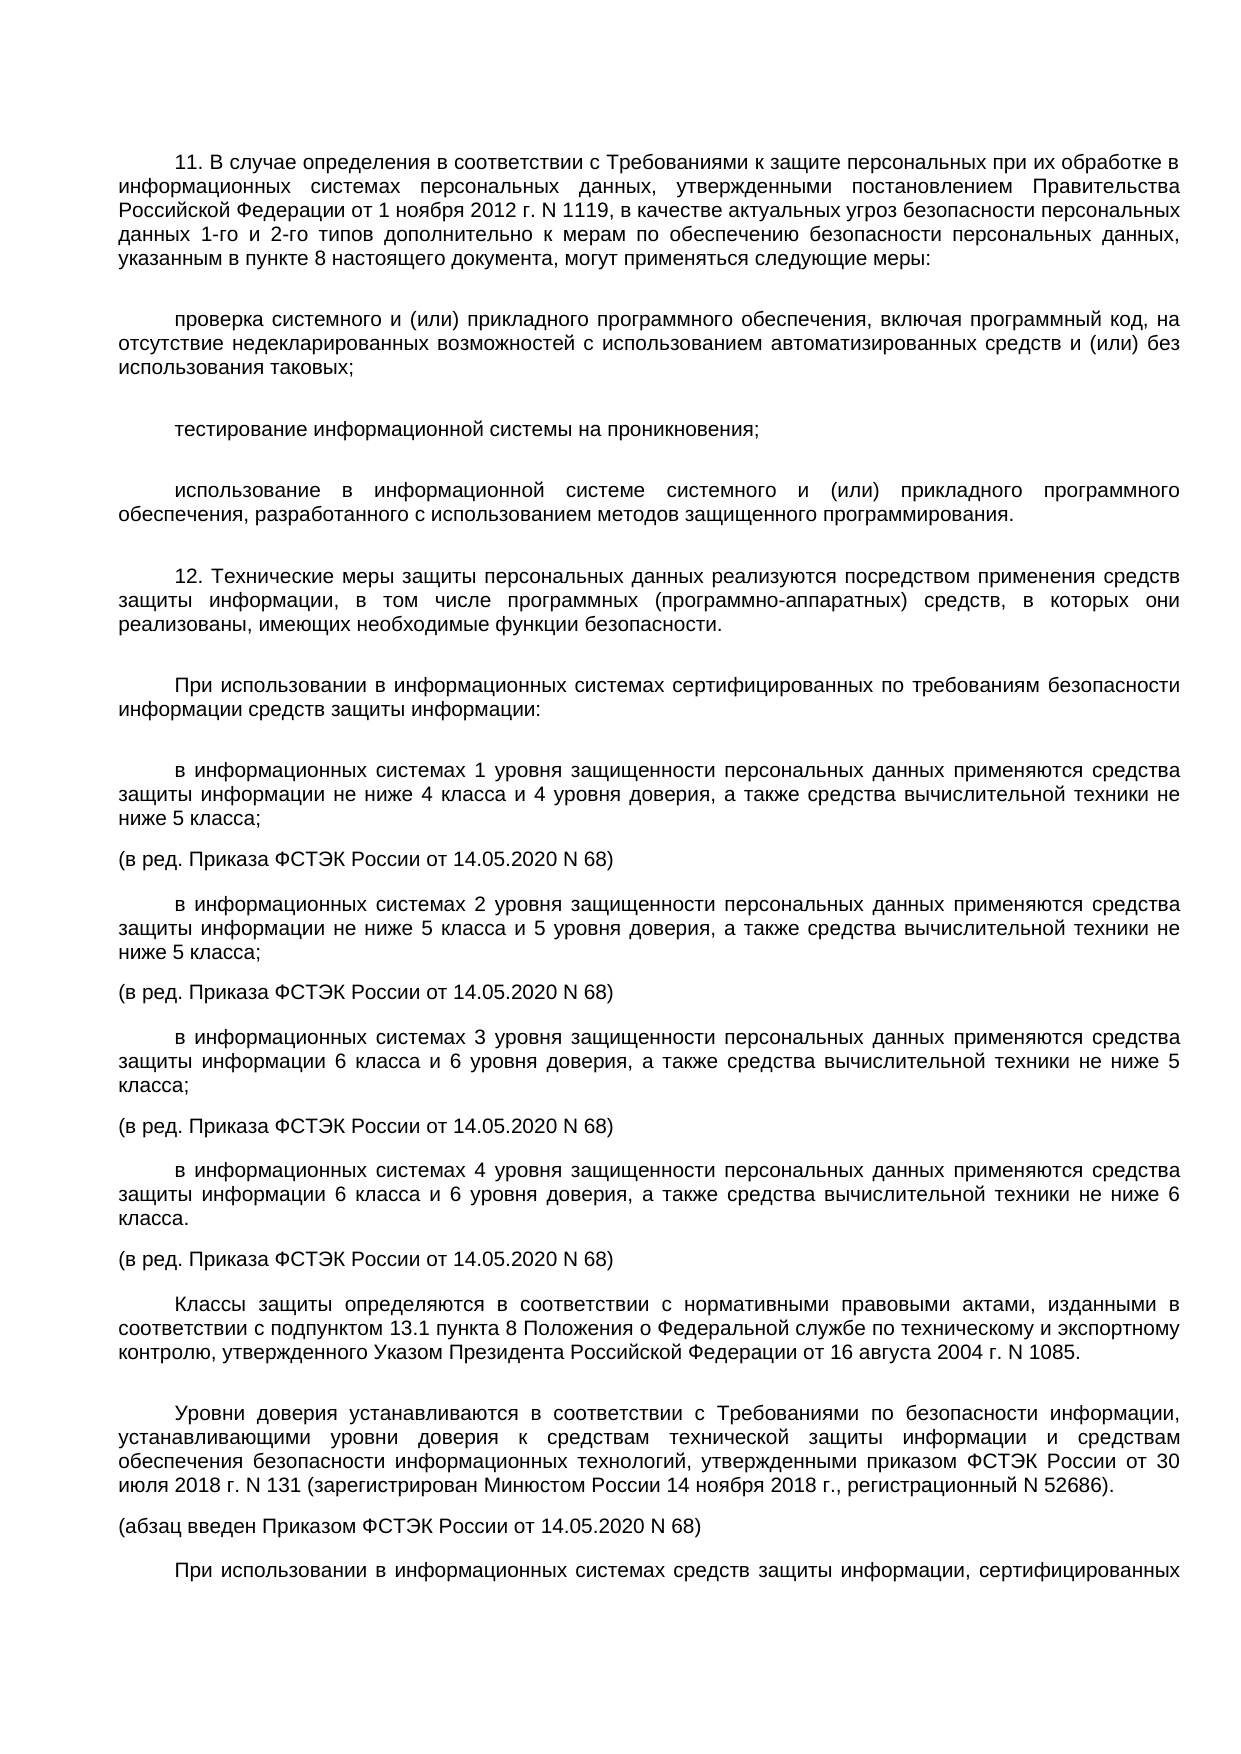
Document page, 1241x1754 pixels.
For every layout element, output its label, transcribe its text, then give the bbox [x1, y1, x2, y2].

text использование в информационной системе системного и (или) прикладного программного обеспечения, разработанного с использованием методов защищенного программирования. [118, 478, 1181, 526]
text При использовании в информационных системах средств защиты информации, сертифицированных [118, 1558, 1181, 1582]
text тестирование информационной системы на проникновения; [118, 417, 1181, 441]
text (в ред. Приказа ФСТЭК России от 14.05.2020 N 68) [118, 1113, 1181, 1137]
text Уровни доверия устанавливаются в соответствии с Требованиями по безопасности информации, устанавливающими уровни доверия к средствам технической защиты информации и средствам обеспечения безопасности информационных технологий, утвержденными приказом ФСТЭК России от 30 июля 2018 г. N 131 (зарегистрирован Минюстом России 14 ноября 2018 г., регистрационный N 52686). [118, 1401, 1181, 1497]
text (в ред. Приказа ФСТЭК России от 14.05.2020 N 68) [118, 980, 1181, 1004]
text в информационных системах 3 уровня защищенности персональных данных применяются средства защиты информации 6 класса и 6 уровня доверия, а также средства вычислительной техники не ниже 5 класса; [118, 1025, 1181, 1097]
text 12. Технические меры защиты персональных данных реализуются посредством применения средств защиты информации, в том числе программных (программно-аппаратных) средств, в которых они реализованы, имеющих необходимые функции безопасности. [118, 563, 1181, 635]
text (в ред. Приказа ФСТЭК России от 14.05.2020 N 68) [118, 847, 1181, 871]
text в информационных системах 1 уровня защищенности персональных данных применяются средства защиты информации не ниже 4 класса и 4 уровня доверия, а также средства вычислительной техники не ниже 5 класса; [118, 758, 1181, 830]
text проверка системного и (или) прикладного программного обеспечения, включая программный код, на отсутствие недекларированных возможностей с использованием автоматизированных средств и (или) без использования таковых; [118, 307, 1181, 379]
text (в ред. Приказа ФСТЭК России от 14.05.2020 N 68) [118, 1247, 1181, 1271]
text в информационных системах 4 уровня защищенности персональных данных применяются средства защиты информации 6 класса и 6 уровня доверия, а также средства вычислительной техники не ниже 6 класса. [118, 1158, 1181, 1230]
text в информационных системах 2 уровня защищенности персональных данных применяются средства защиты информации не ниже 5 класса и 5 уровня доверия, а также средства вычислительной техники не ниже 5 класса; [118, 892, 1181, 963]
text При использовании в информационных системах сертифицированных по требованиям безопасности информации средств защиты информации: [118, 673, 1181, 721]
text (абзац введен Приказом ФСТЭК России от 14.05.2020 N 68) [118, 1513, 1181, 1537]
text 11. В случае определения в соответствии с Требованиями к защите персональных при их обработке в информационных системах персональных данных, утвержденными постановлением Правительства Российской Федерации от 1 ноября 2012 г. N 1119, в качестве актуальных угроз безопасности персональных данных 1-го и 2-го типов дополнительно к мерам по обеспечению безопасности персональных данных, указанным в пункте 8 настоящего документа, могут применяться следующие меры: [118, 150, 1181, 270]
text Классы защиты определяются в соответствии с нормативными правовыми актами, изданными в соответствии с подпунктом 13.1 пункта 8 Положения о Федеральной службе по техническому и экспортному контролю, утвержденного Указом Президента Российской Федерации от 16 августа 2004 г. N 1085. [118, 1292, 1181, 1363]
